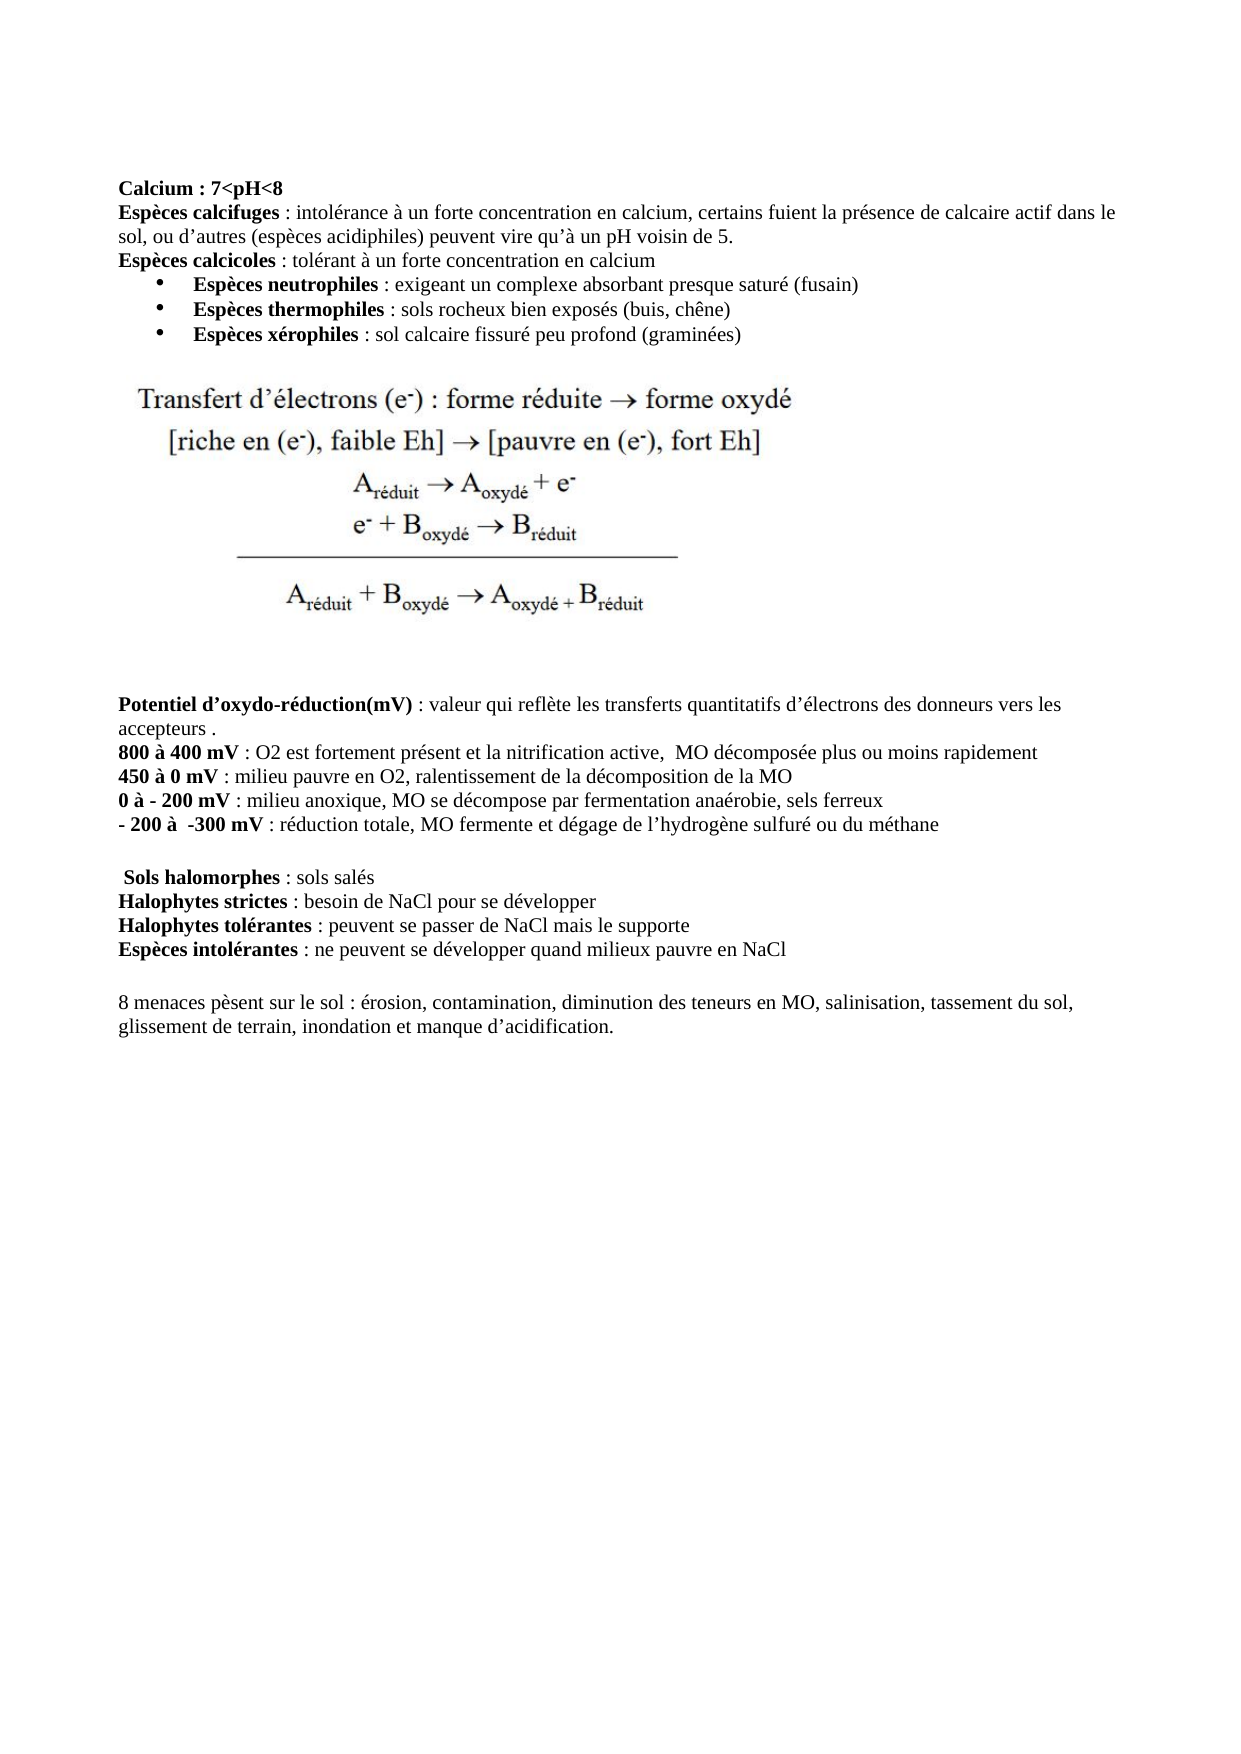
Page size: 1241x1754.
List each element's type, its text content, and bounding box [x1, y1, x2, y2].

text Espèces intolérantes : ne peuvent se développer quand milieux pauvre en NaCl [118, 937, 1122, 961]
text Potentiel d’oxydo-réduction(mV) : valeur qui reflète les transferts quantitatifs d’électrons des donneurs vers les accepteurs . [118, 692, 1122, 740]
text Halophytes strictes : besoin de NaCl pour se développer [118, 889, 1122, 913]
picture [123, 375, 797, 622]
text Halophytes tolérantes : peuvent se passer de NaCl mais le supporte [118, 913, 1122, 937]
text Espèces calcifuges : intolérance à un forte concentration en calcium, certains fuient la présence de calcaire actif dans le sol, ou d’autres (espèces acidiphiles) peuvent vire qu’à un pH voisin de 5. [118, 200, 1122, 248]
text 8 menaces pèsent sur le sol : érosion, contamination, diminution des teneurs en MO, salinisation, tassement du sol, glissement de terrain, inondation et manque d’acidification. [118, 990, 1122, 1038]
text - 200 à -300 mV : réduction totale, MO fermente et dégage de l’hydrogène sulfuré ou du méthane [118, 812, 1122, 836]
text 800 à 400 mV : O2 est fortement présent et la nitrification active, MO décomposée plus ou moins rapidement [118, 740, 1122, 764]
text 0 à - 200 mV : milieu anoxique, MO se décompose par fermentation anaérobie, sels ferreux [118, 788, 1122, 812]
text 450 à 0 mV : milieu pauvre en O2, ralentissement de la décomposition de la MO [118, 764, 1122, 788]
list Espèces xérophiles : sol calcaire fissuré peu profond (graminées) [156, 322, 1122, 347]
text Calcium : 7<pH<8 [118, 176, 1122, 200]
list Espèces thermophiles : sols rocheux bien exposés (buis, chêne) [156, 297, 1122, 322]
text Espèces calcicoles : tolérant à un forte concentration en calcium [118, 248, 1122, 272]
text Sols halomorphes : sols salés [118, 865, 1122, 889]
list Espèces neutrophiles : exigeant un complexe absorbant presque saturé (fusain) [156, 272, 1122, 297]
